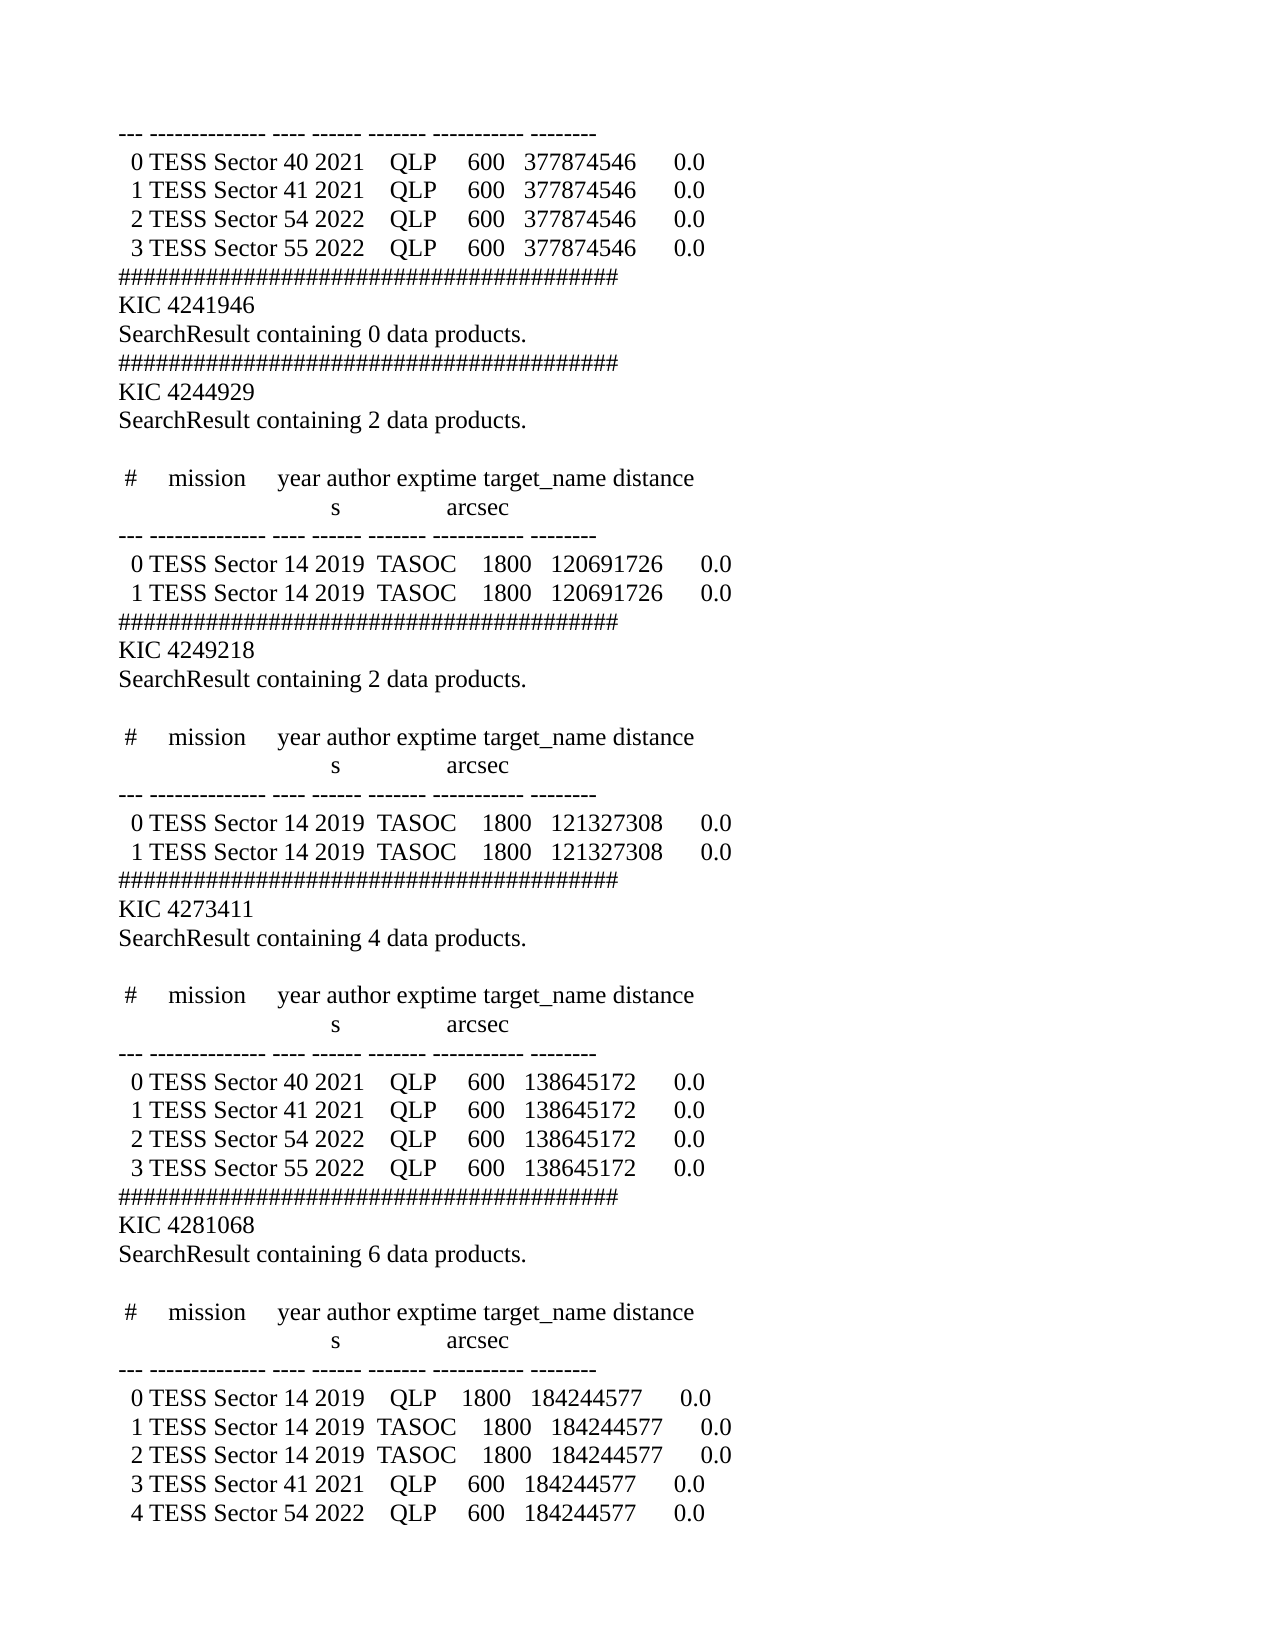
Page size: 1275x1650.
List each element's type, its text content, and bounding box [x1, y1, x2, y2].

text KIC 4244929 [118, 377, 1157, 406]
text s arcsec [118, 1326, 1157, 1354]
text 0 TESS Sector 40 2021 QLP 600 138645172 0.0 [118, 1067, 1157, 1096]
text --- -------------- ---- ------ ------- ----------- -------- [118, 779, 1157, 808]
text 0 TESS Sector 14 2019 TASOC 1800 121327308 0.0 [118, 808, 1157, 837]
text 1 TESS Sector 14 2019 TASOC 1800 121327308 0.0 [118, 837, 1157, 866]
text SearchResult containing 2 data products. [118, 406, 1157, 434]
text 2 TESS Sector 54 2022 QLP 600 377874546 0.0 [118, 204, 1157, 233]
text # mission year author exptime target_name distance [118, 463, 1157, 492]
text ######################################## [118, 262, 1157, 291]
text --- -------------- ---- ------ ------- ----------- -------- [118, 118, 1157, 147]
text 1 TESS Sector 41 2021 QLP 600 138645172 0.0 [118, 1096, 1157, 1124]
text 4 TESS Sector 54 2022 QLP 600 184244577 0.0 [118, 1498, 1157, 1527]
text s arcsec [118, 492, 1157, 521]
text 0 TESS Sector 40 2021 QLP 600 377874546 0.0 [118, 147, 1157, 176]
text 0 TESS Sector 14 2019 TASOC 1800 120691726 0.0 [118, 549, 1157, 578]
text ######################################## [118, 866, 1157, 894]
text 3 TESS Sector 55 2022 QLP 600 138645172 0.0 [118, 1153, 1157, 1182]
text ######################################## [118, 348, 1157, 377]
text s arcsec [118, 751, 1157, 779]
text 3 TESS Sector 41 2021 QLP 600 184244577 0.0 [118, 1469, 1157, 1498]
text 3 TESS Sector 55 2022 QLP 600 377874546 0.0 [118, 233, 1157, 262]
text s arcsec [118, 1009, 1157, 1038]
text KIC 4249218 [118, 636, 1157, 664]
text --- -------------- ---- ------ ------- ----------- -------- [118, 521, 1157, 549]
text 2 TESS Sector 54 2022 QLP 600 138645172 0.0 [118, 1124, 1157, 1153]
text --- -------------- ---- ------ ------- ----------- -------- [118, 1038, 1157, 1067]
text 1 TESS Sector 14 2019 TASOC 1800 120691726 0.0 [118, 578, 1157, 607]
text KIC 4281068 [118, 1211, 1157, 1239]
text # mission year author exptime target_name distance [118, 1297, 1157, 1326]
text SearchResult containing 4 data products. [118, 923, 1157, 952]
text # mission year author exptime target_name distance [118, 981, 1157, 1009]
text 0 TESS Sector 14 2019 QLP 1800 184244577 0.0 [118, 1383, 1157, 1412]
text 1 TESS Sector 14 2019 TASOC 1800 184244577 0.0 [118, 1412, 1157, 1441]
text KIC 4241946 [118, 291, 1157, 319]
text # mission year author exptime target_name distance [118, 722, 1157, 751]
text KIC 4273411 [118, 894, 1157, 923]
text ######################################## [118, 607, 1157, 636]
text --- -------------- ---- ------ ------- ----------- -------- [118, 1354, 1157, 1383]
text SearchResult containing 0 data products. [118, 319, 1157, 348]
text 2 TESS Sector 14 2019 TASOC 1800 184244577 0.0 [118, 1441, 1157, 1469]
text 1 TESS Sector 41 2021 QLP 600 377874546 0.0 [118, 176, 1157, 204]
text ######################################## [118, 1182, 1157, 1211]
text SearchResult containing 6 data products. [118, 1239, 1157, 1268]
text SearchResult containing 2 data products. [118, 664, 1157, 693]
